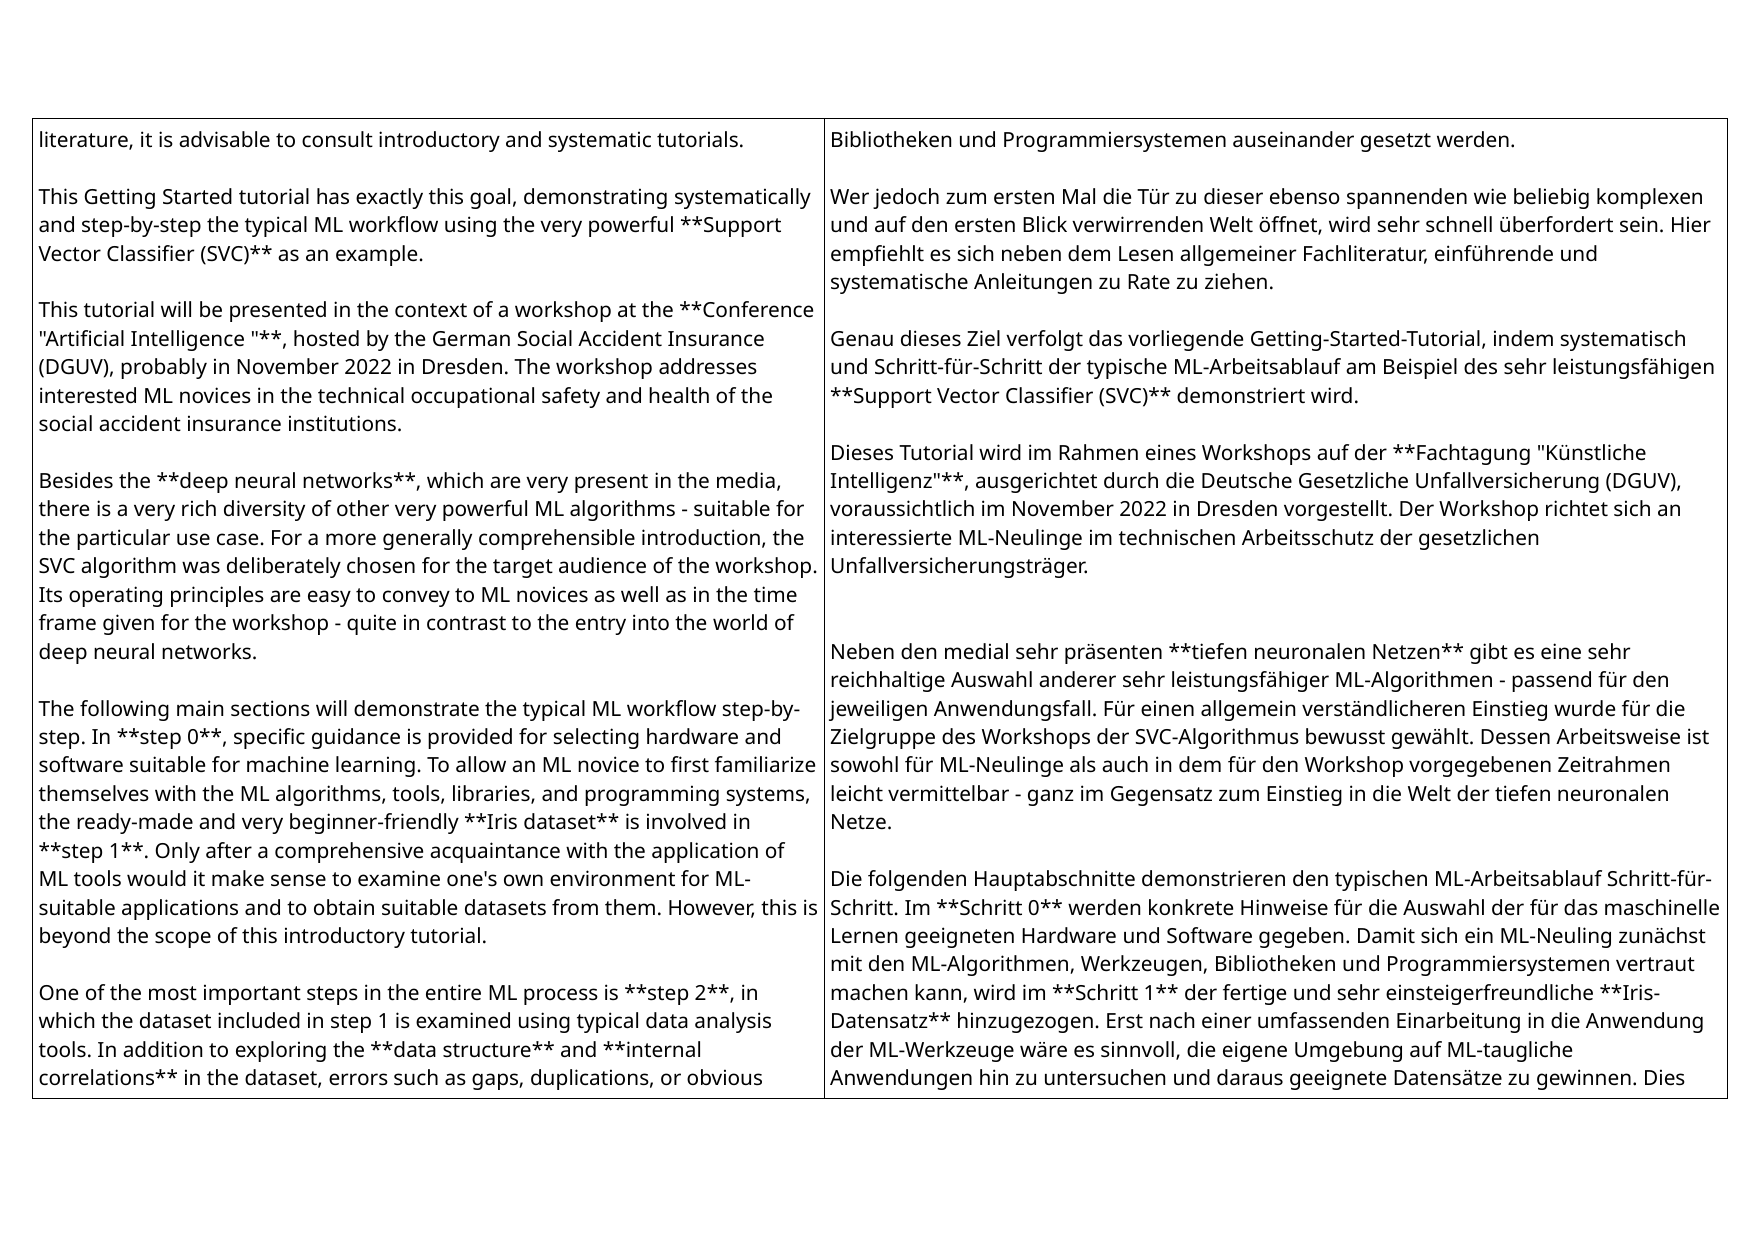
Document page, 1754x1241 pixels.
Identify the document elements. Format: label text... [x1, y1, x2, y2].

table_cell Bibliotheken und Programmiersystemen auseinander gesetzt werden. Wer jedoch zum ersten Mal die Tür zu dieser ebenso spannenden wie beliebig komplexen und auf den ersten Blick verwirrenden Welt öffnet, wird sehr schnell überfordert sein. Hier empfiehlt es sich neben dem Lesen allgemeiner Fachliteratur, einführende und systematische Anleitungen zu Rate zu ziehen. Genau dieses Ziel verfolgt das vorliegende Getting-Started-Tutorial, indem systematisch und Schritt-für-Schritt der typische ML-Arbeitsablauf am Beispiel des sehr leistungsfähigen **Support Vector Classifier (SVC)** demonstriert wird. Dieses Tutorial wird im Rahmen eines Workshops auf der **Fachtagung "Künstliche Intelligenz"**, ausgerichtet durch die Deutsche Gesetzliche Unfallversicherung (DGUV), voraussichtlich im November 2022 in Dresden vorgestellt. Der Workshop richtet sich an interessierte ML-Neulinge im technischen Arbeitsschutz der gesetzlichen Unfallversicherungsträger. Neben den medial sehr präsenten **tiefen neuronalen Netzen** gibt es eine sehr reichhaltige Auswahl anderer sehr leistungsfähiger ML-Algorithmen - passend für den jeweiligen Anwendungsfall. Für einen allgemein verständlicheren Einstieg wurde für die Zielgruppe des Workshops der SVC-Algorithmus bewusst gewählt. Dessen Arbeitsweise ist sowohl für ML-Neulinge als auch in dem für den Workshop vorgegebenen Zeitrahmen leicht vermittelbar - ganz im Gegensatz zum Einstieg in die Welt der tiefen neuronalen Netze. Die folgenden Hauptabschnitte demonstrieren den typischen ML-Arbeitsablauf Schritt-für-Schritt. Im **Schritt 0** werden konkrete Hinweise für die Auswahl der für das maschinelle Lernen geeigneten Hardware und Software gegeben. Damit sich ein ML-Neuling zunächst mit den ML-Algorithmen, Werkzeugen, Bibliotheken und Programmiersystemen vertraut machen kann, wird im **Schritt 1** der fertige und sehr einsteigerfreundliche **Iris-Datensatz** hinzugezogen. Erst nach einer umfassenden Einarbeitung in die Anwendung der ML-Werkzeuge wäre es sinnvoll, die eigene Umgebung auf ML-taugliche Anwendungen hin zu untersuchen und daraus geeignete Datensätze zu gewinnen. Dies [825, 119, 1727, 1097]
table_cell literature, it is advisable to consult introductory and systematic tutorials. This Getting Started tutorial has exactly this goal, demonstrating systematically and step-by-step the typical ML workflow using the very powerful **Support Vector Classifier (SVC)** as an example. This tutorial will be presented in the context of a workshop at the **Conference "Artificial Intelligence "**, hosted by the German Social Accident Insurance (DGUV), probably in November 2022 in Dresden. The workshop addresses interested ML novices in the technical occupational safety and health of the social accident insurance institutions. Besides the **deep neural networks**, which are very present in the media, there is a very rich diversity of other very powerful ML algorithms - suitable for the particular use case. For a more generally comprehensible introduction, the SVC algorithm was deliberately chosen for the target audience of the workshop. Its operating principles are easy to convey to ML novices as well as in the time frame given for the workshop - quite in contrast to the entry into the world of deep neural networks. The following main sections will demonstrate the typical ML workflow step-by-step. In **step 0**, specific guidance is provided for selecting hardware and software suitable for machine learning. To allow an ML novice to first familiarize themselves with the ML algorithms, tools, libraries, and programming systems, the ready-made and very beginner-friendly **Iris dataset** is involved in **step 1**. Only after a comprehensive acquaintance with the application of ML tools would it make sense to examine one's own environment for ML-suitable applications and to obtain suitable datasets from them. However, this is beyond the scope of this introductory tutorial. One of the most important steps in the entire ML process is **step 2**, in which the dataset included in step 1 is examined using typical data analysis tools. In addition to exploring the **data structure** and **internal correlations** in the dataset, errors such as gaps, duplications, or obvious [33, 119, 824, 1097]
